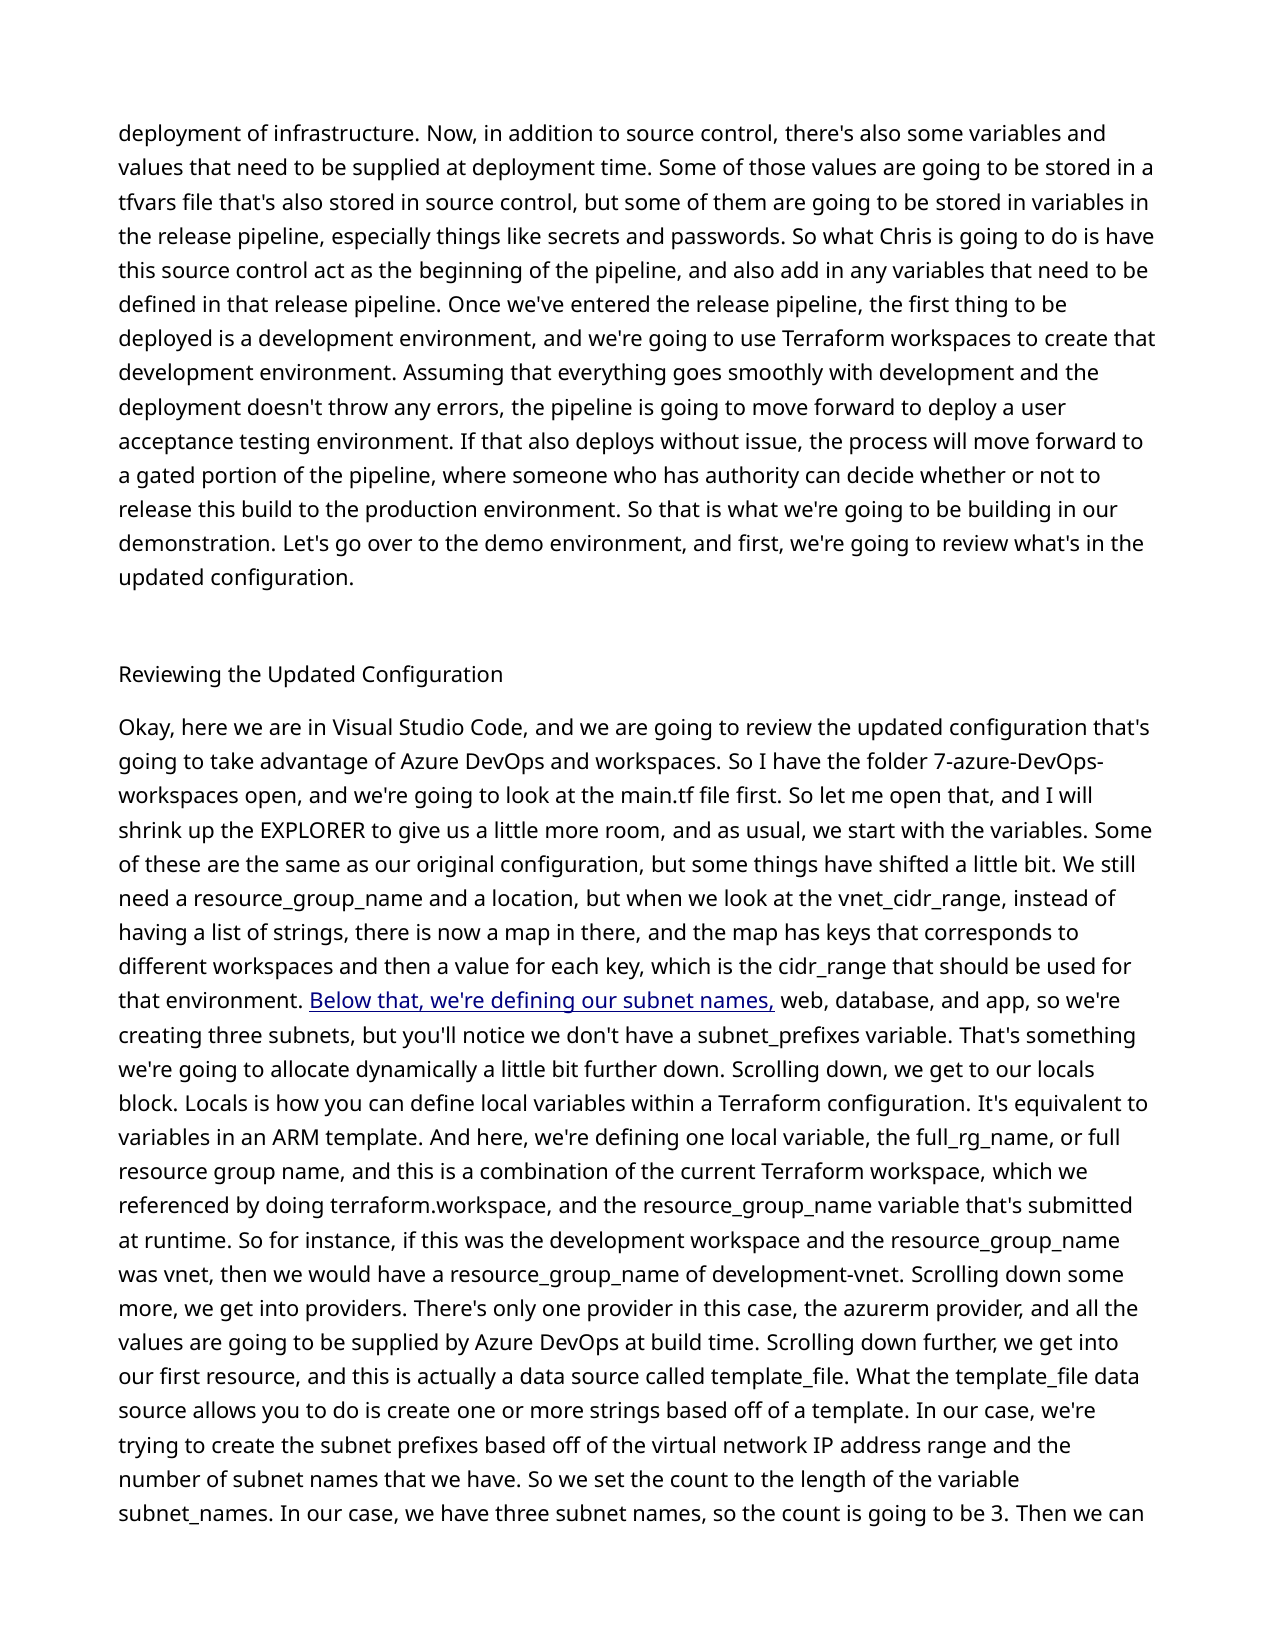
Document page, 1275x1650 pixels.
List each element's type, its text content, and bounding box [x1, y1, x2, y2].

subtitle Reviewing the Updated Configuration [118, 659, 1157, 689]
text deployment of infrastructure. Now, in addition to source control, there's also some variables and values that need to be supplied at deployment time. Some of those values are going to be stored in a tfvars file that's also stored in source control, but some of them are going to be stored in variables in the release pipeline, especially things like secrets and passwords. So what Chris is going to do is have this source control act as the beginning of the pipeline, and also add in any variables that need to be defined in that release pipeline. Once we've entered the release pipeline, the first thing to be deployed is a development environment, and we're going to use Terraform workspaces to create that development environment. Assuming that everything goes smoothly with development and the deployment doesn't throw any errors, the pipeline is going to move forward to deploy a user acceptance testing environment. If that also deploys without issue, the process will move forward to a gated portion of the pipeline, where someone who has authority can decide whether or not to release this build to the production environment. So that is what we're going to be building in our demonstration. Let's go over to the demo environment, and first, we're going to review what's in the updated configuration. [118, 118, 1157, 592]
text Okay, here we are in Visual Studio Code, and we are going to review the updated configuration that's going to take advantage of Azure DevOps and workspaces. So I have the folder 7-azure-DevOps-workspaces open, and we're going to look at the main.tf file first. So let me open that, and I will shrink up the EXPLORER to give us a little more room, and as usual, we start with the variables. Some of these are the same as our original configuration, but some things have shifted a little bit. We still need a resource_group_name and a location, but when we look at the vnet_cidr_range, instead of having a list of strings, there is now a map in there, and the map has keys that corresponds to different workspaces and then a value for each key, which is the cidr_range that should be used for that environment. Below that, we're defining our subnet names, web, database, and app, so we're creating three subnets, but you'll notice we don't have a subnet_prefixes variable. That's something we're going to allocate dynamically a little bit further down. Scrolling down, we get to our locals block. Locals is how you can define local variables within a Terraform configuration. It's equivalent to variables in an ARM template. And here, we're defining one local variable, the full_rg_name, or full resource group name, and this is a combination of the current Terraform workspace, which we referenced by doing terraform.workspace, and the resource_group_name variable that's submitted at runtime. So for instance, if this was the development workspace and the resource_group_name was vnet, then we would have a resource_group_name of development-vnet. Scrolling down some more, we get into providers. There's only one provider in this case, the azurerm provider, and all the values are going to be supplied by Azure DevOps at build time. Scrolling down further, we get into our first resource, and this is actually a data source called template_file. What the template_file data source allows you to do is create one or more strings based off of a template. In our case, we're trying to create the subnet prefixes based off of the virtual network IP address range and the number of subnet names that we have. So we set the count to the length of the variable subnet_names. In our case, we have three subnet names, so the count is going to be 3. Then we can [118, 712, 1157, 1528]
